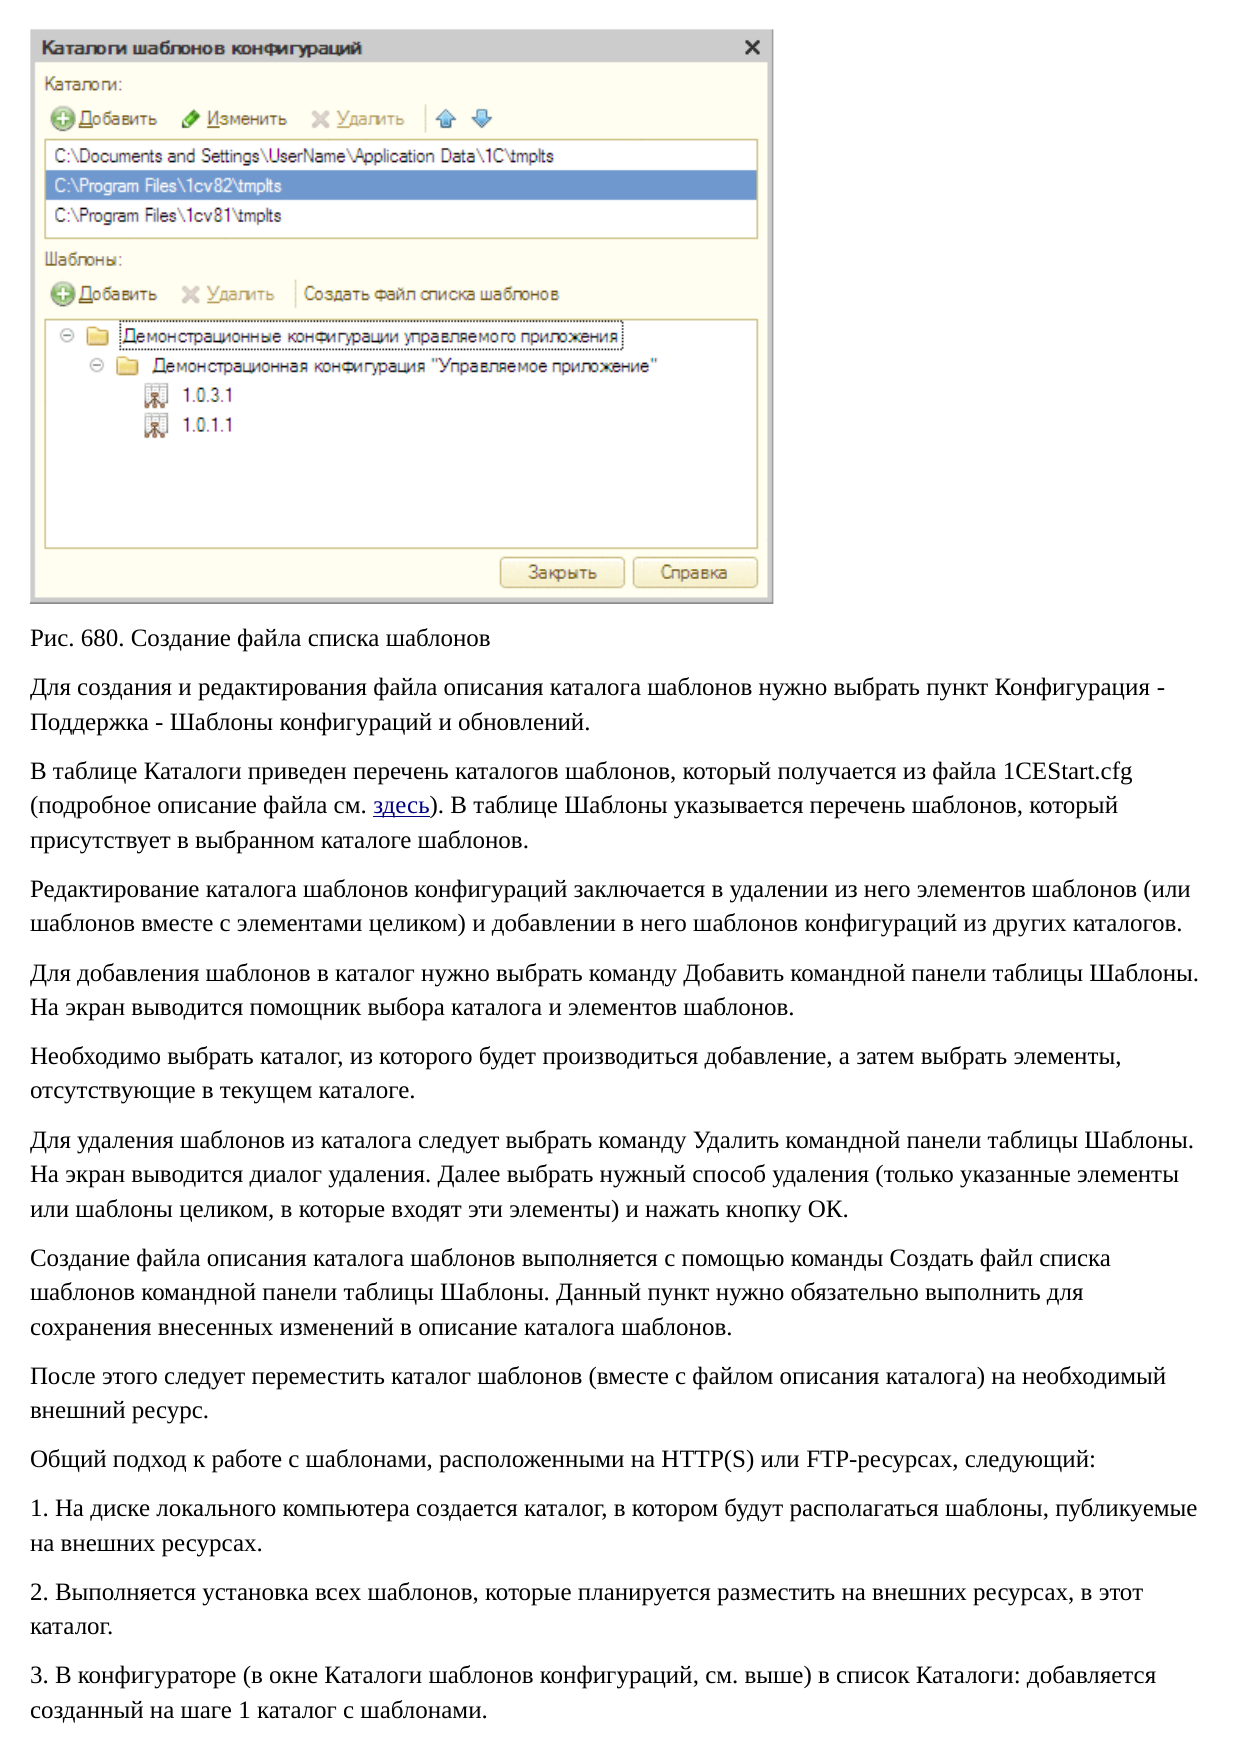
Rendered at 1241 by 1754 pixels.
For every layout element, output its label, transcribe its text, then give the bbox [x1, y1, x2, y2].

text Для создания и редактирования файла описания каталога шаблонов нужно выбрать пункт Конфигурация ‑ Поддержка ‑ Шаблоны конфигураций и обновлений. [30, 672, 1211, 736]
text После этого следует переместить каталог шаблонов (вместе с файлом описания каталога) на необходимый внешний ресурс. [30, 1361, 1211, 1424]
text Для добавления шаблонов в каталог нужно выбрать команду Добавить командной панели таблицы Шаблоны. На экран выводится помощник выбора каталога и элементов шаблонов. [30, 958, 1211, 1021]
text Общий подход к работе с шаблонами, расположенными на HTTP(S) или FTP-ресурсах, следующий: [30, 1444, 1211, 1473]
text Рис. 680. Создание файла списка шаблонов [30, 623, 1211, 652]
text 2. Выполняется установка всех шаблонов, которые планируется разместить на внешних ресурсах, в этот каталог. [30, 1577, 1211, 1640]
text В таблице Каталоги приведен перечень каталогов шаблонов, который получается из файла 1CEStart.cfg (подробное описание файла см. здесь). В таблице Шаблоны указывается перечень шаблонов, который присутствует в выбранном каталоге шаблонов. [30, 756, 1211, 854]
text Необходимо выбрать каталог, из которого будет производиться добавление, а затем выбрать элементы, отсутствующие в текущем каталоге. [30, 1041, 1211, 1104]
picture [29, 28, 774, 604]
text Для удаления шаблонов из каталога следует выбрать команду Удалить командной панели таблицы Шаблоны. На экран выводится диалог удаления. Далее выбрать нужный способ удаления (только указанные элементы или шаблоны целиком, в которые входят эти элементы) и нажать кнопку ОК. [30, 1125, 1211, 1222]
text Редактирование каталога шаблонов конфигураций заключается в удалении из него элементов шаблонов (или шаблонов вместе с элементами целиком) и добавлении в него шаблонов конфигураций из других каталогов. [30, 874, 1211, 937]
text 1. На диске локального компьютера создается каталог, в котором будут располагаться шаблоны, публикуемые на внешних ресурсах. [30, 1493, 1211, 1557]
text 3. В конфигураторе (в окне Каталоги шаблонов конфигураций, см. выше) в список Каталоги: добавляется созданный на шаге 1 каталог с шаблонами. [30, 1660, 1211, 1724]
text Создание файла описания каталога шаблонов выполняется с помощью команды Создать файл списка шаблонов командной панели таблицы Шаблоны. Данный пункт нужно обязательно выполнить для сохранения внесенных изменений в описание каталога шаблонов. [30, 1243, 1211, 1340]
